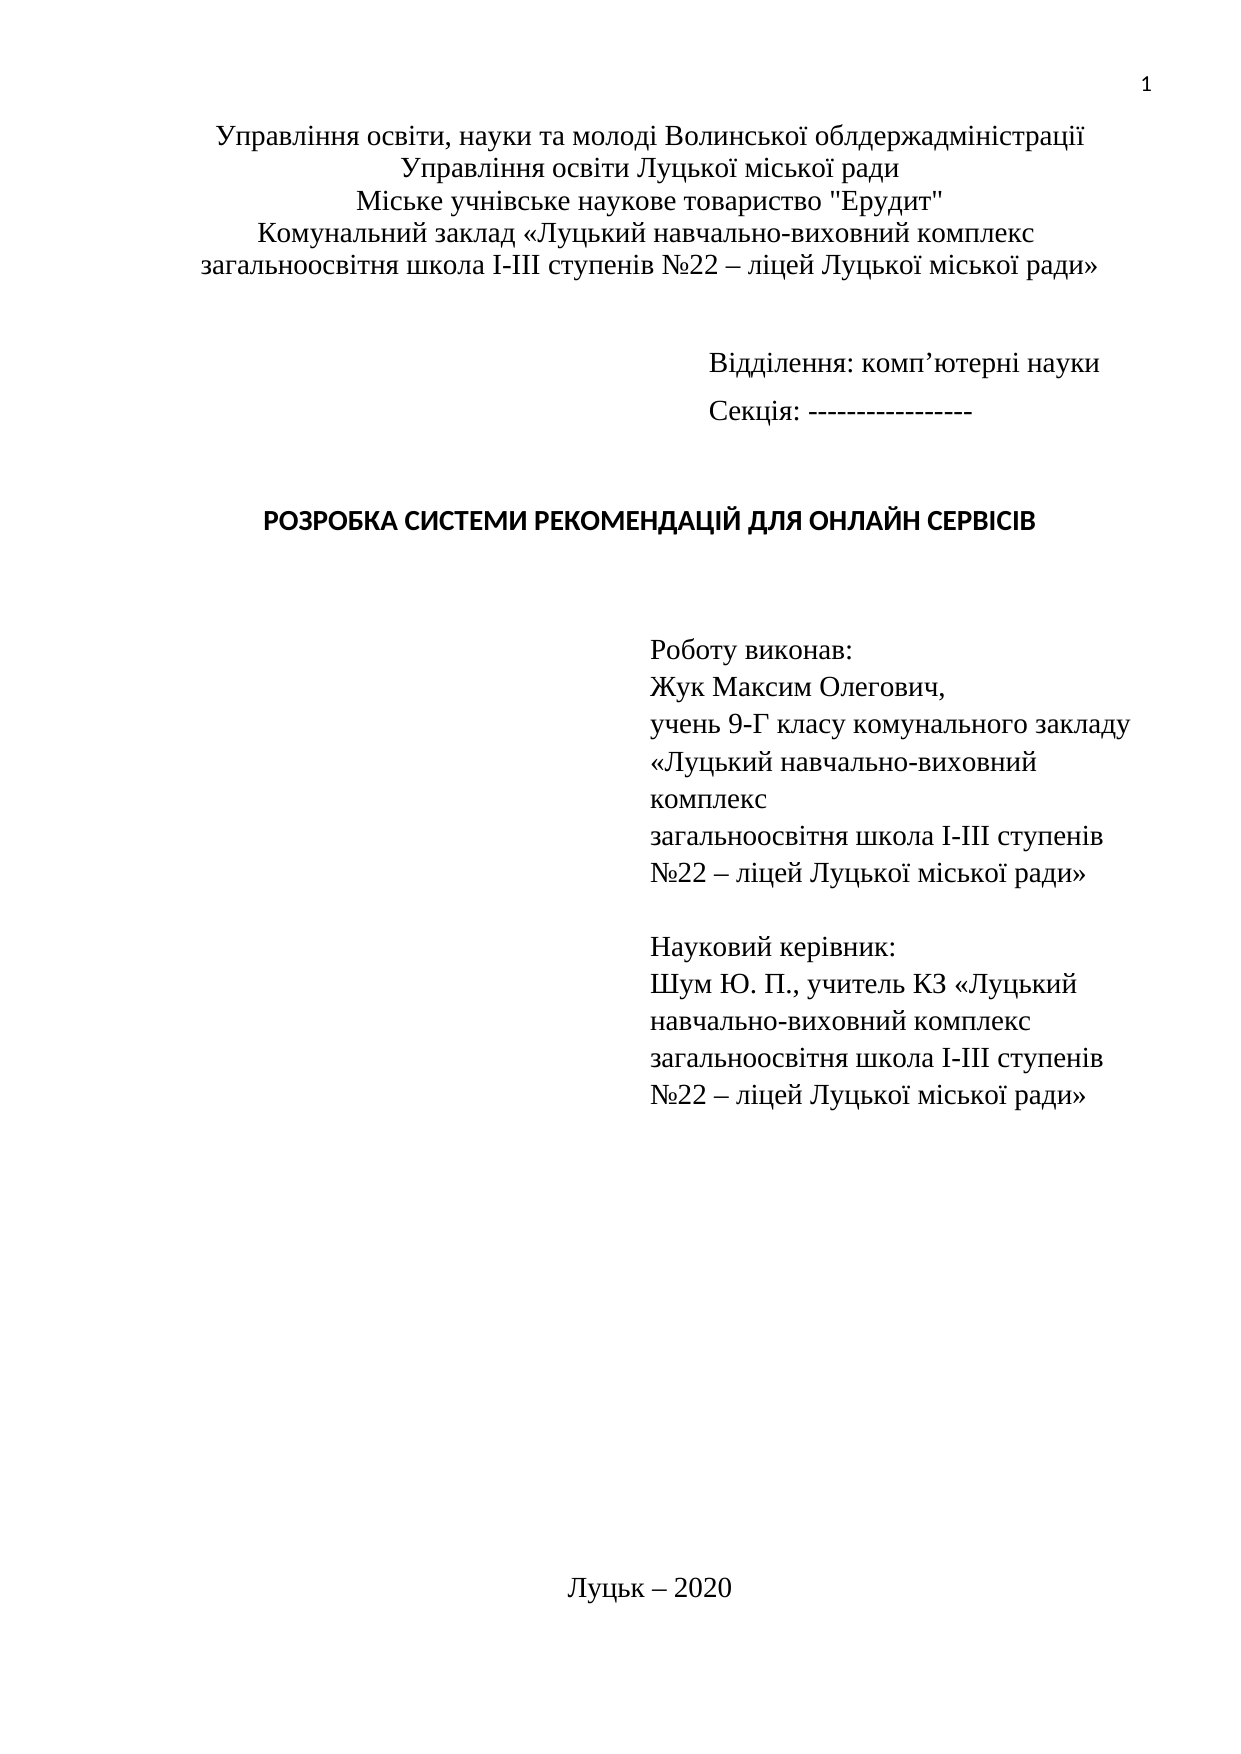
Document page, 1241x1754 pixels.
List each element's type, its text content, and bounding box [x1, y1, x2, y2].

text РОЗРОБКА СИСТЕМИ РЕКОМЕНДАЦІЙ ДЛЯ ОНЛАЙН СЕРВІСІВ [148, 508, 1152, 537]
text Міське учнівське наукове товариство "Ерудит" [148, 184, 1152, 216]
text Роботу виконав: [650, 634, 1152, 666]
text Секція: ----------------- [709, 394, 1152, 427]
text Луцьк – 2020 [148, 1571, 1152, 1604]
text учень 9-Г класу комунального закладу «Луцький навчально-виховний комплекс [650, 708, 1152, 814]
text Відділення: комп’ютерні науки [709, 346, 1152, 378]
text Комунальний заклад «Луцький навчально-виховний комплекс [148, 216, 1152, 249]
text Шум Ю. П., учитель КЗ «Луцький навчально-виховний комплекс [650, 967, 1152, 1037]
text загальноосвітня школа І-ІІІ ступенів №22 – ліцей Луцької міської ради» [148, 249, 1152, 281]
text Науковий керівник: [650, 930, 1152, 963]
text загальноосвітня школа І-ІІІ ступенів №22 – ліцей Луцької міської ради» [650, 1042, 1152, 1111]
text Жук Максим Олегович, [650, 671, 1152, 703]
text загальноосвітня школа І-ІІІ ступенів №22 – ліцей Луцької міської ради» [650, 819, 1152, 888]
text Управління освіти, науки та молоді Волинської облдержадміністрації Управління освіти Луцької міської ради [148, 119, 1152, 184]
